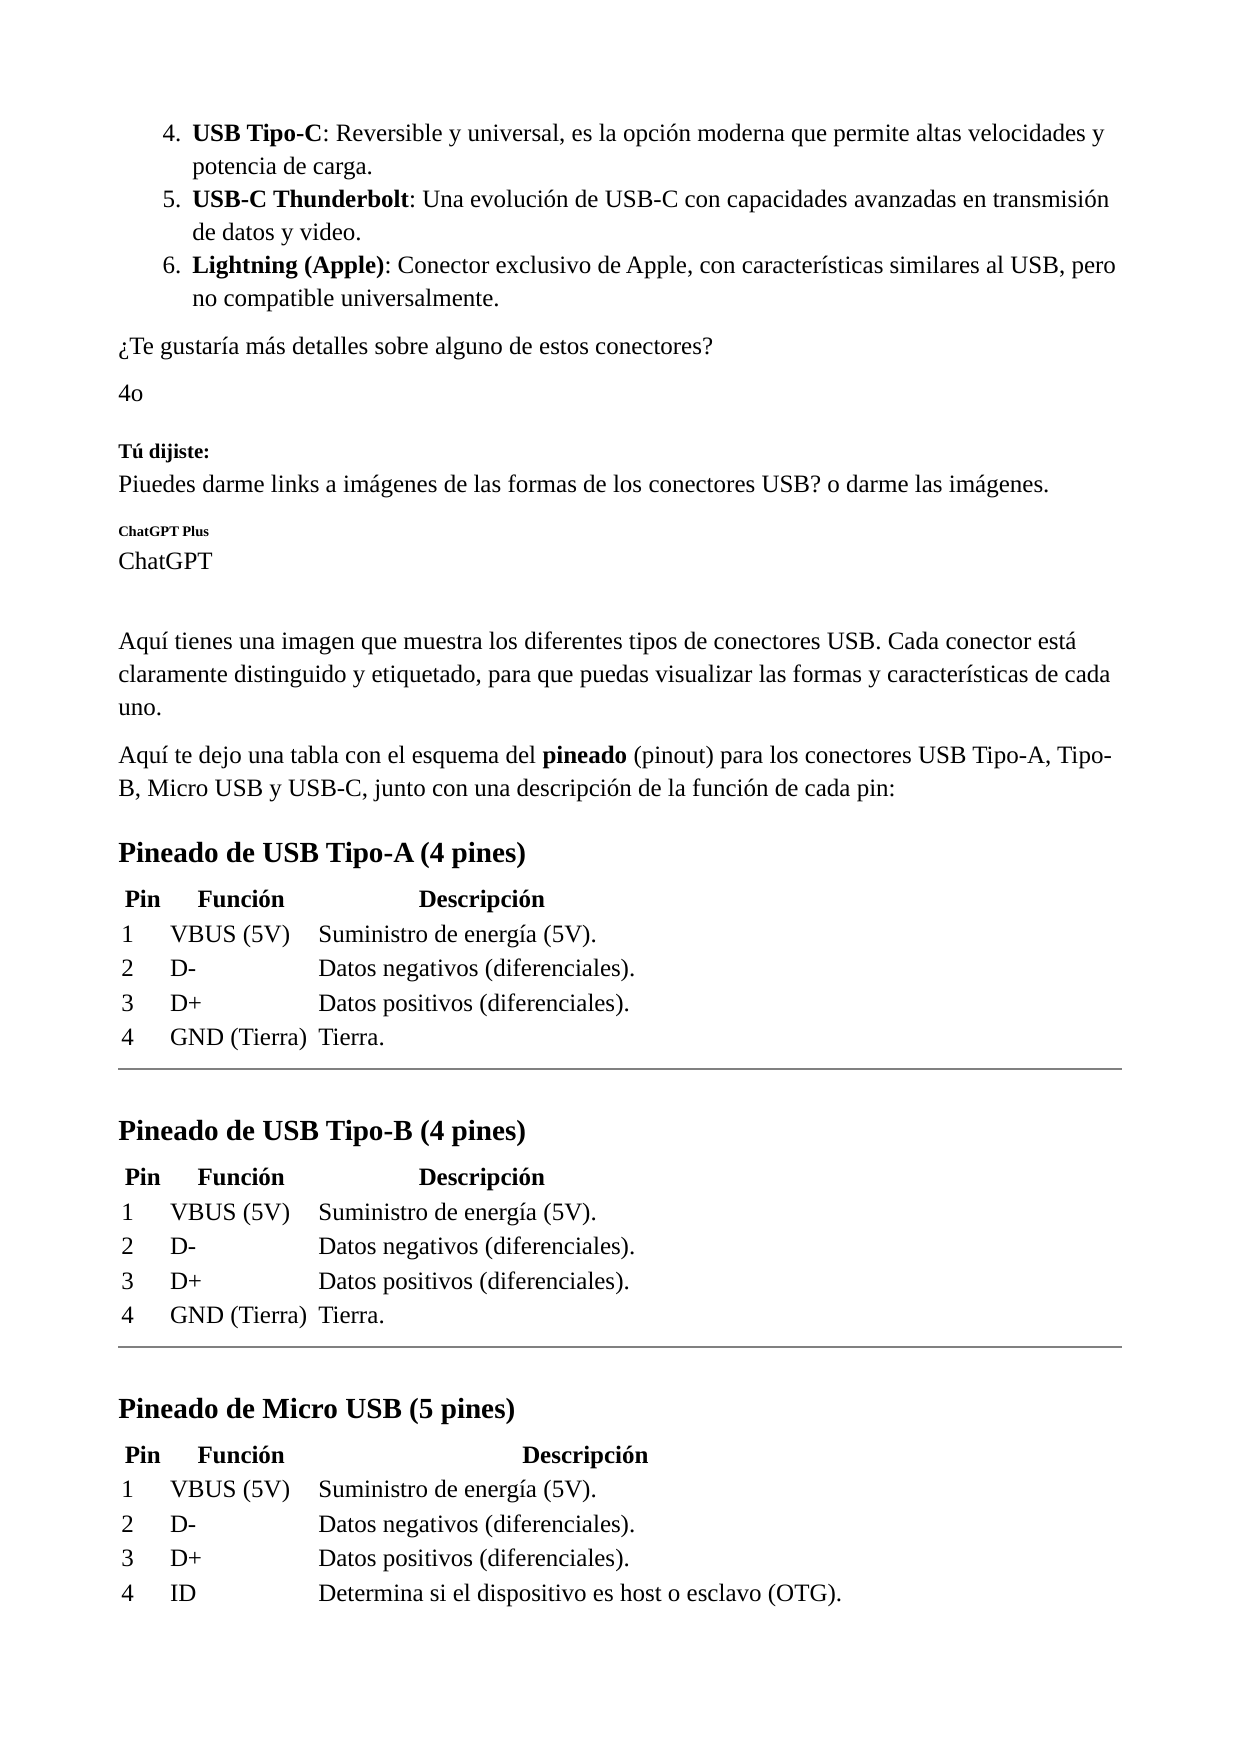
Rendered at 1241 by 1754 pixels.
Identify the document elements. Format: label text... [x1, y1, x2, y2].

table_cell Datos positivos (diferenciales). [315, 985, 648, 1019]
table_cell Datos positivos (diferenciales). [315, 1541, 855, 1575]
table_cell GND (Tierra) [167, 1298, 315, 1332]
subtitle Tú dijiste: [118, 438, 1122, 463]
subtitle Pineado de USB Tipo-A (4 pines) [118, 835, 1122, 869]
table_cell 3 [118, 1541, 167, 1575]
table_header Pin [118, 881, 167, 916]
table_cell VBUS (5V) [167, 916, 315, 950]
table_cell Determina si el dispositivo es host o esclavo (OTG). [315, 1575, 855, 1610]
table_header Función [167, 1159, 315, 1194]
table_cell ID [167, 1575, 315, 1610]
table_cell D- [167, 1228, 315, 1263]
subtitle Pineado de USB Tipo-B (4 pines) [118, 1113, 1122, 1147]
text Aquí tienes una imagen que muestra los diferentes tipos de conectores USB. Cada conector está claramente distinguido y etiquetado, para que puedas visualizar las formas y características de cada uno. [118, 626, 1122, 721]
table_cell 4 [118, 1020, 167, 1054]
table_cell D+ [167, 1541, 315, 1575]
table_cell Datos positivos (diferenciales). [315, 1263, 648, 1297]
table_cell Datos negativos (diferenciales). [315, 950, 648, 985]
table_cell GND (Tierra) [167, 1020, 315, 1054]
list USB-C Thunderbolt: Una evolución de USB-C con capacidades avanzadas en transmisión de datos y video. [162, 184, 1122, 246]
table_cell Tierra. [315, 1020, 648, 1054]
table_cell 4 [118, 1575, 167, 1610]
table_cell VBUS (5V) [167, 1471, 315, 1506]
table_cell D- [167, 950, 315, 985]
list Lightning (Apple): Conector exclusivo de Apple, con características similares al USB, pero no compatible universalmente. [162, 250, 1122, 312]
table_cell Datos negativos (diferenciales). [315, 1506, 855, 1541]
table_cell Tierra. [315, 1298, 648, 1332]
table_cell 4 [118, 1298, 167, 1332]
table_cell 3 [118, 1263, 167, 1297]
table_header Función [167, 881, 315, 916]
table_cell 2 [118, 950, 167, 985]
table_cell D- [167, 1506, 315, 1541]
table_header Pin [118, 1437, 167, 1471]
table_cell 2 [118, 1228, 167, 1263]
text ¿Te gustaría más detalles sobre alguno de estos conectores? [118, 331, 1122, 359]
table_cell VBUS (5V) [167, 1194, 315, 1228]
table_header Pin [118, 1159, 167, 1194]
table_cell 1 [118, 1194, 167, 1228]
subtitle ChatGPT Plus [118, 523, 1122, 539]
table_cell 1 [118, 1471, 167, 1506]
table_cell 2 [118, 1506, 167, 1541]
table_header Función [167, 1437, 315, 1471]
table_cell 1 [118, 916, 167, 950]
text ChatGPT [118, 546, 1122, 574]
table_header Descripción [315, 881, 648, 916]
text 4o [118, 378, 1122, 407]
table_header Descripción [315, 1437, 855, 1471]
table_cell 3 [118, 985, 167, 1019]
table_cell Datos negativos (diferenciales). [315, 1228, 648, 1263]
list USB Tipo-C: Reversible y universal, es la opción moderna que permite altas velocidades y potencia de carga. [162, 118, 1122, 180]
table_header Descripción [315, 1159, 648, 1194]
table_cell Suministro de energía (5V). [315, 916, 648, 950]
text Aquí te dejo una tabla con el esquema del pineado (pinout) para los conectores USB Tipo-A, Tipo-B, Micro USB y USB-C, junto con una descripción de la función de cada pin: [118, 740, 1122, 802]
table_cell D+ [167, 1263, 315, 1297]
text Piuedes darme links a imágenes de las formas de los conectores USB? o darme las imágenes. [118, 469, 1122, 498]
subtitle Pineado de Micro USB (5 pines) [118, 1391, 1122, 1424]
table_cell D+ [167, 985, 315, 1019]
table_cell Suministro de energía (5V). [315, 1471, 855, 1506]
table_cell Suministro de energía (5V). [315, 1194, 648, 1228]
